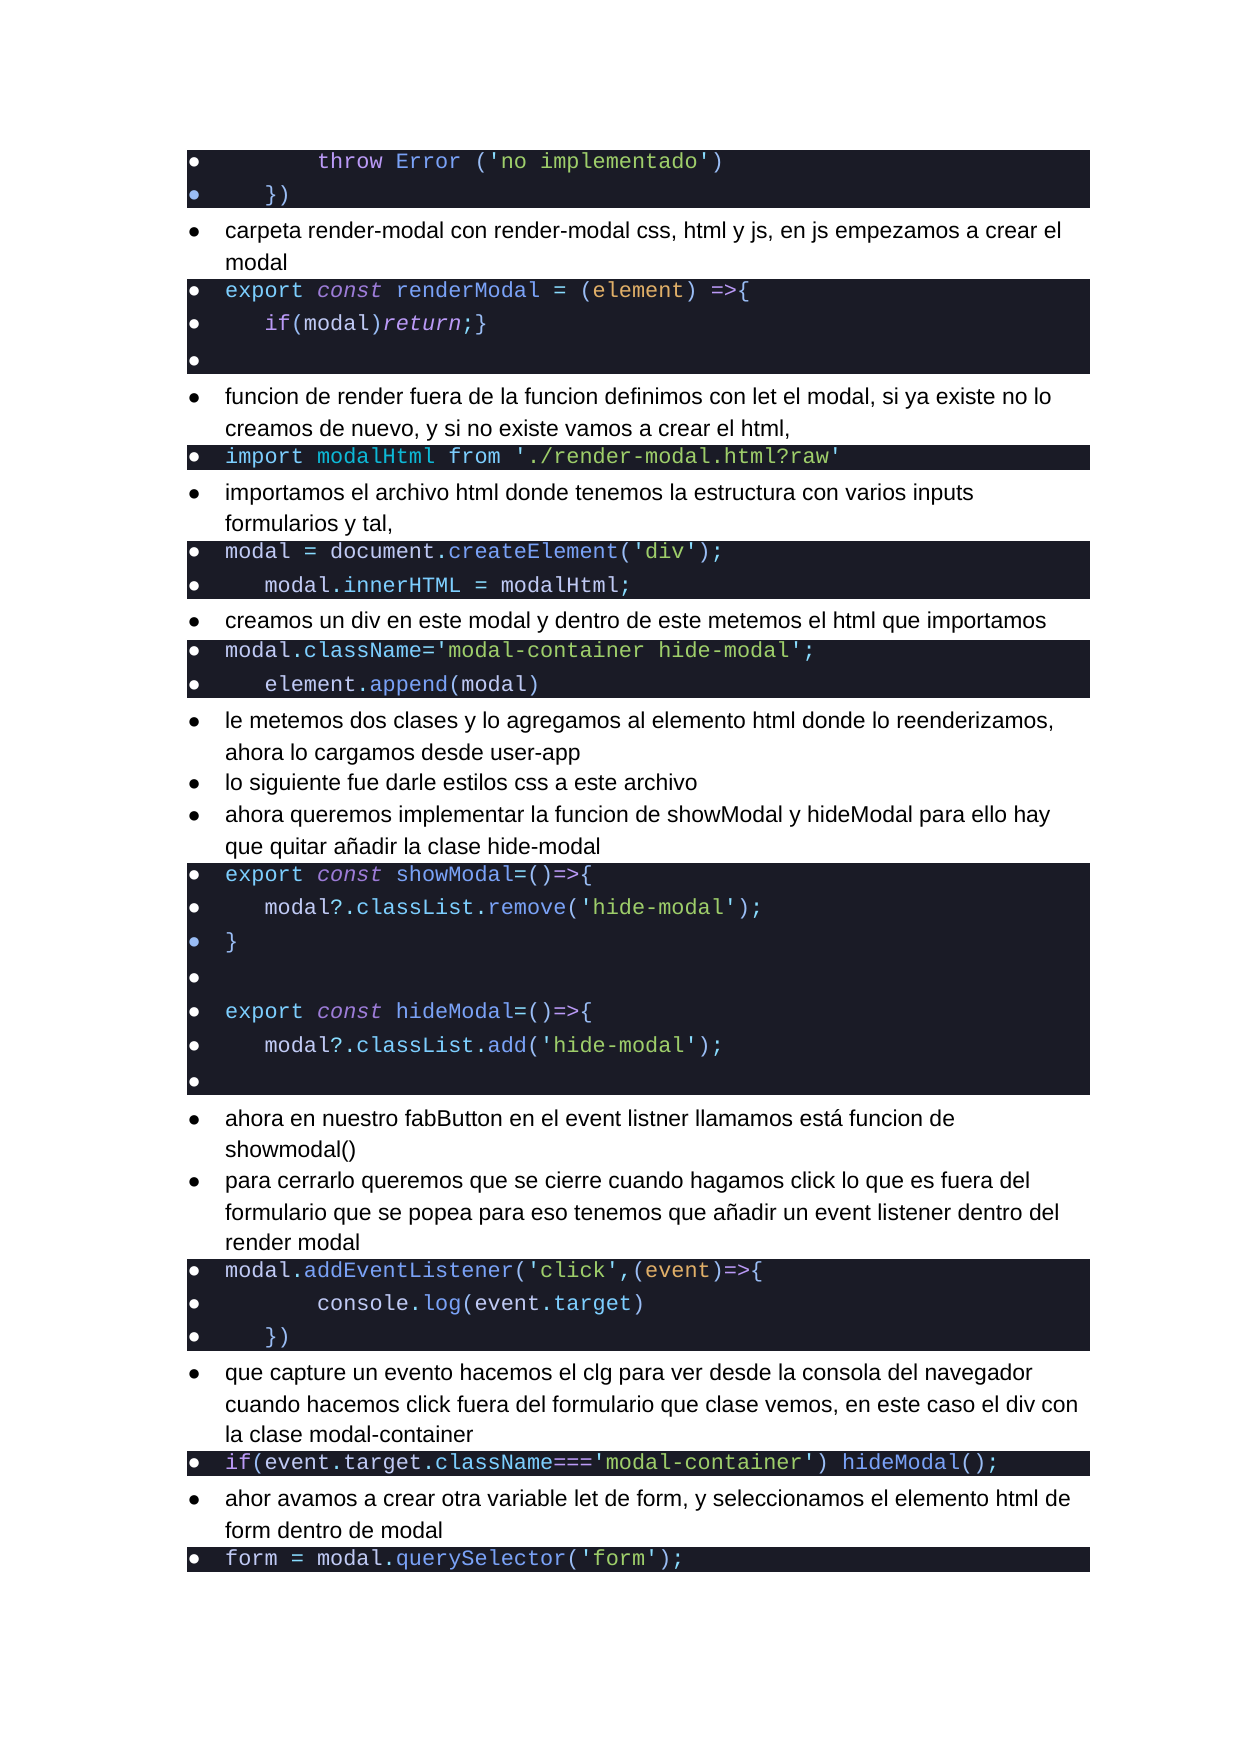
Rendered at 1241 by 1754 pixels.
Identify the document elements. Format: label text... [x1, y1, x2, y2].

list creamos un div en este modal y dentro de este metemos el html que importamos [187, 607, 1090, 636]
list carpeta render-modal con render-modal css, html y js, en js empezamos a crear el modal [187, 217, 1090, 275]
list if(event.target.className==='modal-container') hideModal(); [187, 1451, 1090, 1476]
list form = modal.querySelector('form'); [187, 1547, 1090, 1572]
list if(modal)return;} [187, 312, 1090, 337]
list export const renderModal = (element) =>{ [187, 279, 1090, 304]
list lo siguiente fue darle estilos css a este archivo [187, 769, 1090, 797]
list import modalHtml from './render-modal.html?raw' [187, 445, 1090, 470]
list }) [187, 1326, 1090, 1351]
list modal.addEventListener('click',(event)=>{ [187, 1259, 1090, 1284]
list modal.className='modal-container hide-modal'; [187, 640, 1090, 664]
list importamos el archivo html donde tenemos la estructura con varios inputs formularios y tal, [187, 478, 1090, 537]
list funcion de render fuera de la funcion definimos con let el modal, si ya existe no lo creamos de nuevo, y si no existe vamos a crear el html, [187, 383, 1090, 441]
list modal?.classList.remove('hide-modal'); [187, 896, 1090, 921]
list le metemos dos clases y lo agregamos al elemento html donde lo reenderizamos, ahora lo cargamos desde user-app [187, 707, 1090, 765]
list ahor avamos a crear otra variable let de form, y seleccionamos el elemento html de form dentro de modal [187, 1485, 1090, 1543]
list para cerrarlo queremos que se cierre cuando hagamos click lo que es fuera del formulario que se popea para eso tenemos que añadir un event listener dentro del render modal [187, 1167, 1090, 1255]
list console.log(event.target) [187, 1292, 1090, 1317]
list }) [187, 183, 1090, 208]
list modal.innerHTML = modalHtml; [187, 574, 1090, 599]
list ahora en nuestro fabButton en el event listner llamamos está funcion de showmodal() [187, 1104, 1090, 1163]
list element.append(modal) [187, 673, 1090, 698]
list export const showModal=()=>{ [187, 863, 1090, 888]
list modal?.classList.add('hide-modal'); [187, 1034, 1090, 1059]
list export const hideModal=()=>{ [187, 1000, 1090, 1025]
list throw Error ('no implementado') [187, 150, 1090, 175]
list que capture un evento hacemos el clg para ver desde la consola del navegador cuando hacemos click fuera del formulario que clase vemos, en este caso el div con la clase modal-container [187, 1359, 1090, 1448]
list } [187, 930, 1090, 954]
list modal = document.createElement('div'); [187, 541, 1090, 565]
list ahora queremos implementar la funcion de showModal y hideModal para ello hay que quitar añadir la clase hide-modal [187, 801, 1090, 859]
